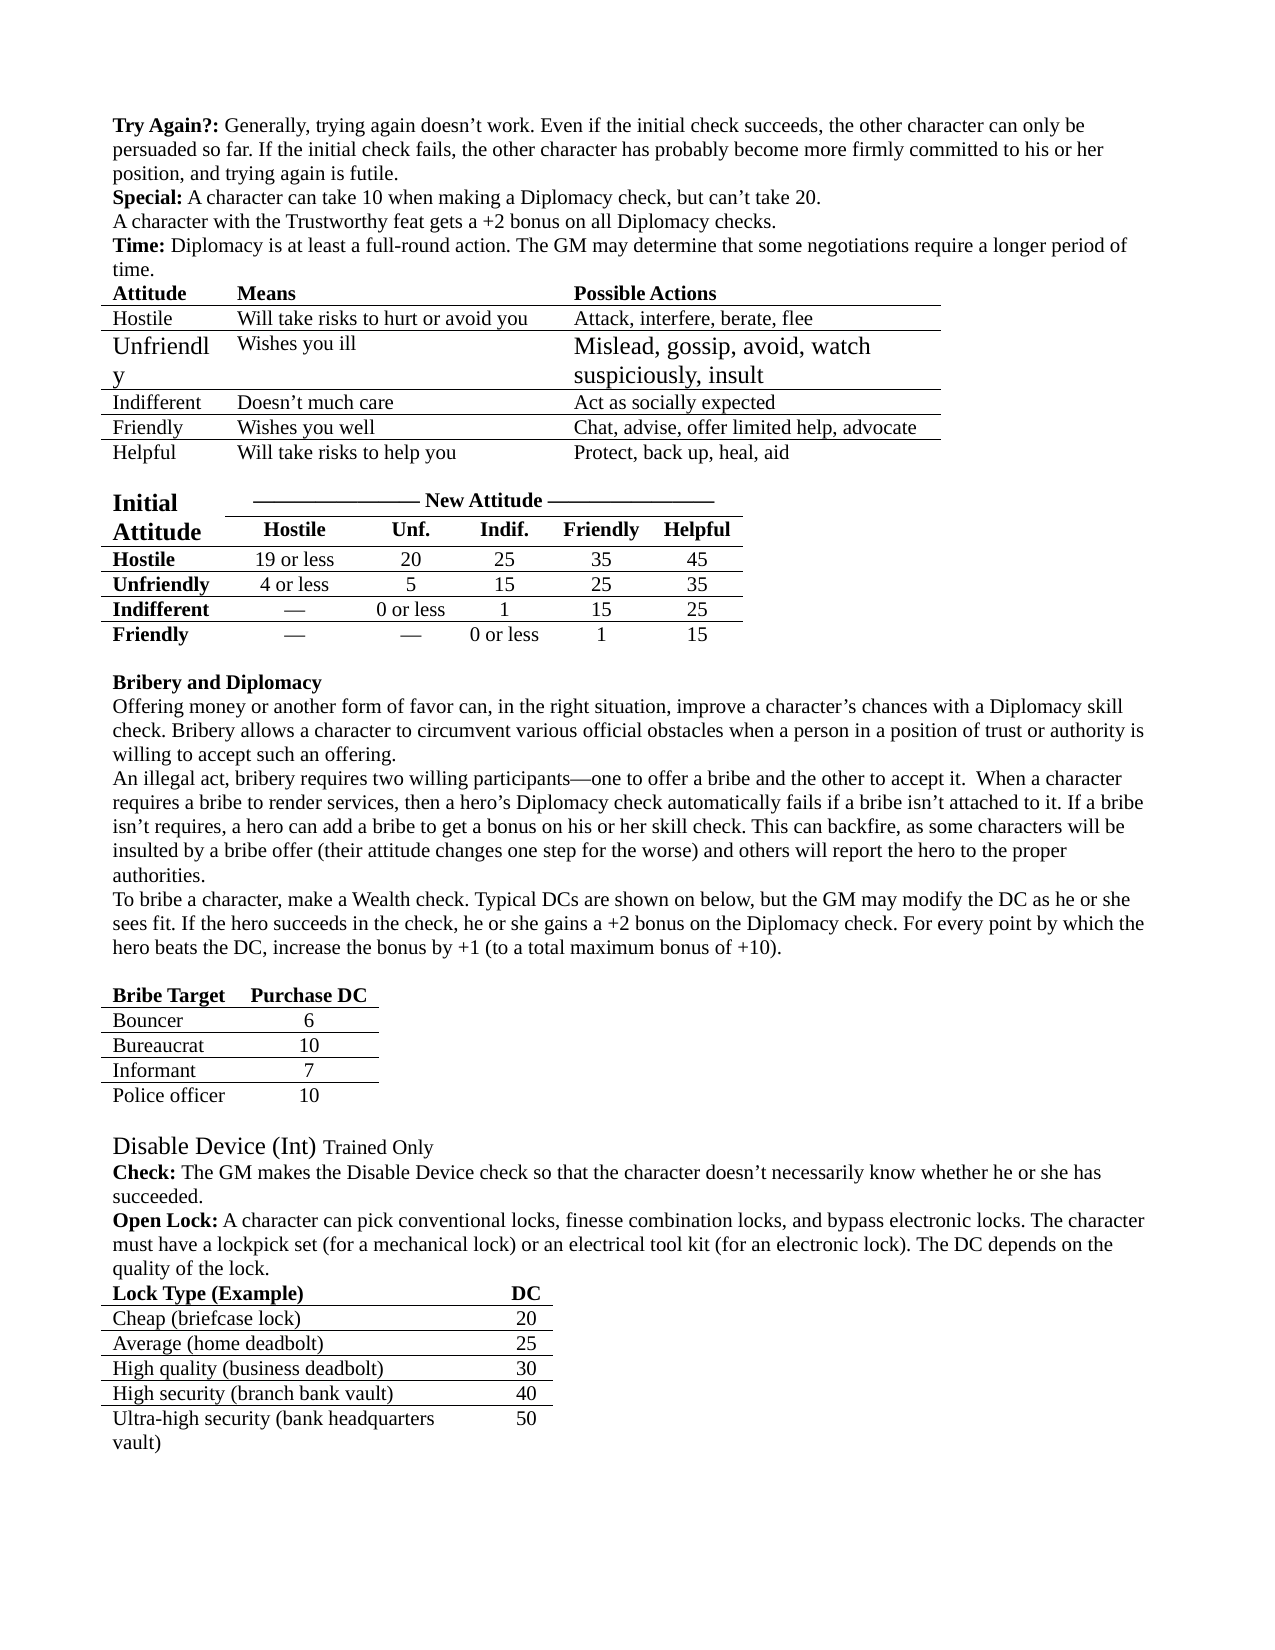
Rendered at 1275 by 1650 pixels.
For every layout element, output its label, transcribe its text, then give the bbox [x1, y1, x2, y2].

table_cell 1 [458, 597, 551, 621]
table_cell Hostile [225, 517, 364, 546]
table_cell Will take risks to help you [226, 440, 562, 464]
table_cell Friendly [101, 415, 226, 439]
table_cell 25 [551, 572, 651, 596]
table_cell Helpful [651, 517, 742, 546]
table_cell High quality (business deadbolt) [101, 1356, 500, 1380]
table_header Initial Attitude [101, 488, 225, 546]
table_cell 15 [458, 572, 551, 596]
table_cell Protect, back up, heal, aid [563, 440, 941, 464]
table_cell Indif. [458, 517, 551, 546]
table_header Means [226, 281, 562, 305]
text Special: A character can take 10 when making a Diplomacy check, but can’t take 20. [112, 185, 1162, 209]
table_cell Mislead, gossip, avoid, watch suspiciously, insult [563, 331, 941, 389]
table_cell Friendly [101, 622, 225, 646]
table_cell 1 [551, 622, 651, 646]
table_cell 25 [458, 547, 551, 571]
table_cell Bouncer [101, 1008, 239, 1032]
text To bribe a character, make a Wealth check. Typical DCs are shown on below, but the GM may modify the DC as he or she sees fit. If the hero succeeds in the check, he or she gains a +2 bonus on the Diplomacy check. For every point by which the hero beats the DC, increase the bonus by +1 (to a total maximum bonus of +10). [112, 887, 1162, 959]
table_header Purchase DC [239, 983, 379, 1007]
table_cell 20 [500, 1306, 552, 1329]
table_cell Indifferent [101, 390, 226, 414]
table_cell Informant [101, 1058, 239, 1082]
table_cell 10 [239, 1033, 379, 1057]
table_cell 5 [364, 572, 457, 596]
table_header Bribe Target [101, 983, 239, 1007]
table_cell 0 or less [458, 622, 551, 646]
table_cell Doesn’t much care [226, 390, 562, 414]
table_cell 19 or less [225, 547, 364, 571]
table_cell 4 or less [225, 572, 364, 596]
table_header Lock Type (Example) [101, 1280, 500, 1304]
table_cell Chat, advise, offer limited help, advocate [563, 415, 941, 439]
table_cell Indifferent [101, 597, 225, 621]
text Time: Diplomacy is at least a full-round action. The GM may determine that some negotiations require a longer period of time. [112, 233, 1162, 281]
table_cell Ultra-high security (bank headquarters vault) [101, 1406, 500, 1454]
table_cell Average (home deadbolt) [101, 1331, 500, 1355]
table_cell 40 [500, 1381, 552, 1405]
text Offering money or another form of favor can, in the right situation, improve a character’s chances with a Diplomacy skill check. Bribery allows a character to circumvent various official obstacles when a person in a position of trust or authority is willing to accept such an offering. [112, 694, 1162, 766]
table_cell — [225, 622, 364, 646]
table_cell Bureaucrat [101, 1033, 239, 1057]
table_cell 6 [239, 1008, 379, 1032]
table_cell 25 [500, 1331, 552, 1355]
text Try Again?: Generally, trying again doesn’t work. Even if the initial check succeeds, the other character can only be persuaded so far. If the initial check fails, the other character has probably become more firmly committed to his or her position, and trying again is futile. [112, 112, 1162, 185]
table_cell 35 [651, 572, 742, 596]
table_cell High security (branch bank vault) [101, 1381, 500, 1405]
table_header Attitude [101, 281, 226, 305]
table_cell Hostile [101, 306, 226, 330]
table_cell Unf. [364, 517, 457, 546]
table_cell 35 [551, 547, 651, 571]
table_cell 50 [500, 1406, 552, 1454]
table_cell — [225, 597, 364, 621]
table_cell Hostile [101, 547, 225, 571]
table_cell Friendly [551, 517, 651, 546]
table_cell 10 [239, 1083, 379, 1107]
table_cell Attack, interfere, berate, flee [563, 306, 941, 330]
table_header Possible Actions [563, 281, 941, 305]
table_cell 0 or less [364, 597, 457, 621]
table_cell Act as socially expected [563, 390, 941, 414]
table_cell — [364, 622, 457, 646]
table_cell Police officer [101, 1083, 239, 1107]
table_cell 45 [651, 547, 742, 571]
table_cell 30 [500, 1356, 552, 1380]
table_cell 20 [364, 547, 457, 571]
table_cell Will take risks to hurt or avoid you [226, 306, 562, 330]
text An illegal act, bribery requires two willing participants—one to offer a bribe and the other to accept it. When a character requires a bribe to render services, then a hero’s Diplomacy check automatically fails if a bribe isn’t attached to it. If a bribe isn’t requires, a hero can add a bribe to get a bonus on his or her skill check. This can backfire, as some characters will be insulted by a bribe offer (their attitude changes one step for the worse) and others will report the hero to the proper authorities. [112, 766, 1162, 887]
table_cell 25 [651, 597, 742, 621]
table_cell Wishes you well [226, 415, 562, 439]
table_cell 7 [239, 1058, 379, 1082]
table_cell Helpful [101, 440, 226, 464]
text Check: The GM makes the Disable Device check so that the character doesn’t necessarily know whether he or she has succeeded. [112, 1160, 1162, 1208]
table_header DC [500, 1280, 552, 1304]
table_cell Unfriendly [101, 572, 225, 596]
table_header ———————— New Attitude ———————— [225, 488, 742, 516]
text Open Lock: A character can pick conventional locks, finesse combination locks, and bypass electronic locks. The character must have a lockpick set (for a mechanical lock) or an electrical tool kit (for an electronic lock). The DC depends on the quality of the lock. [112, 1208, 1162, 1280]
text A character with the Trustworthy feat gets a +2 bonus on all Diplomacy checks. [112, 209, 1162, 233]
subtitle Bribery and Diplomacy [112, 670, 1162, 694]
table_cell Unfriendly [101, 331, 226, 389]
text Disable Device (Int) Trained Only [112, 1131, 1162, 1160]
table_cell Cheap (briefcase lock) [101, 1306, 500, 1329]
table_cell Wishes you ill [226, 331, 562, 389]
table_cell 15 [551, 597, 651, 621]
table_cell 15 [651, 622, 742, 646]
